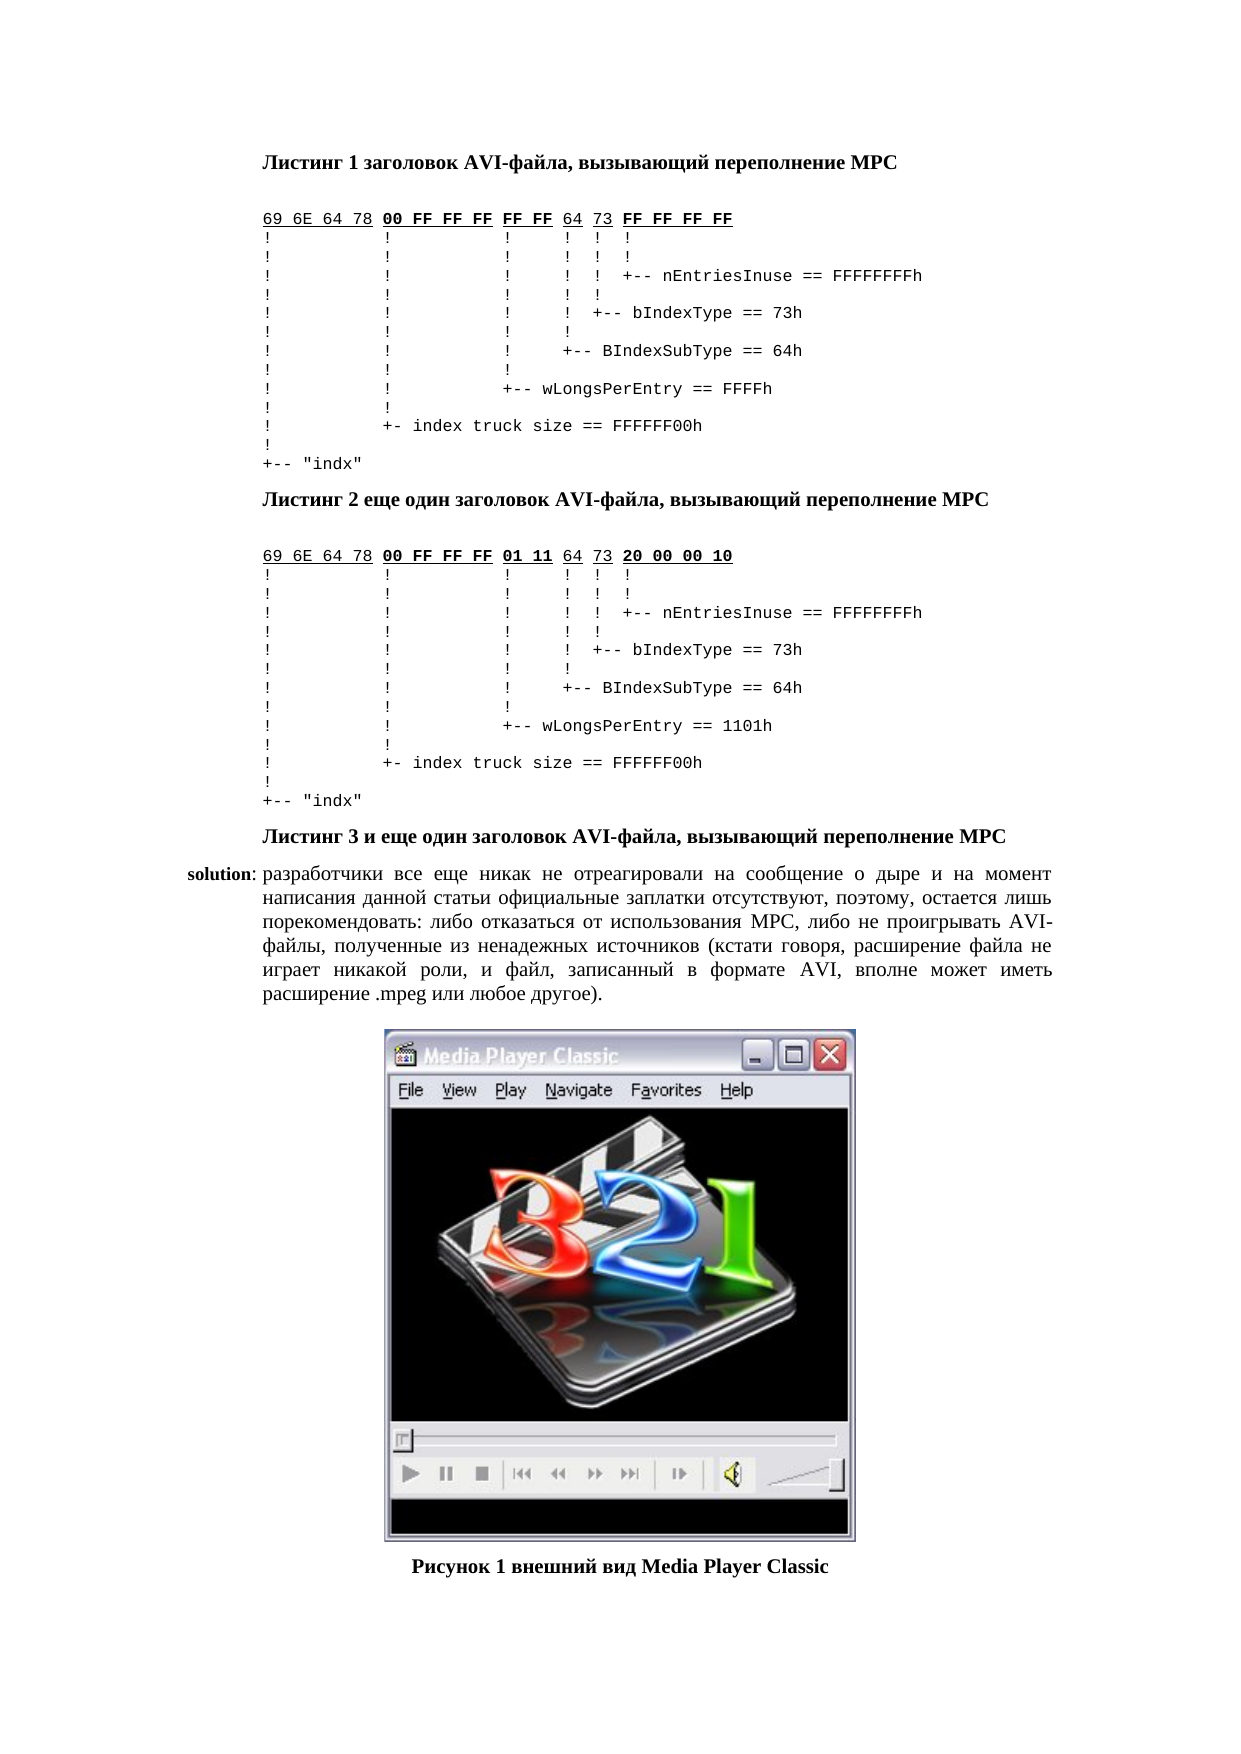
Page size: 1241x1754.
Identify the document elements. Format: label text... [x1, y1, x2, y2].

text ! ! ! ! +-- bIndexType == 73h [187, 642, 1053, 661]
text ! ! +-- wLongsPerEntry == FFFFh [187, 380, 1053, 399]
text ! ! ! +-- BIndexSubType == 64h [187, 680, 1053, 698]
text ! [187, 437, 1053, 456]
text ! ! ! ! [187, 324, 1053, 343]
text Рисунок 1 внешний вид Media Player Classic [187, 1554, 1053, 1578]
text ! ! ! [187, 361, 1053, 380]
text ! ! ! ! ! ! [187, 248, 1053, 267]
text ! ! ! ! ! ! [187, 567, 1053, 585]
text +-- "indx" [187, 793, 1053, 812]
text ! ! ! [187, 698, 1053, 717]
text ! ! ! ! ! ! [187, 585, 1053, 604]
text ! ! [187, 399, 1053, 418]
text ! +- index truck size == FFFFFF00h [187, 418, 1053, 437]
text ! ! ! ! [187, 661, 1053, 680]
text ! ! ! ! ! +-- nEntriesInuse == FFFFFFFFh [187, 604, 1053, 623]
text 69 6E 64 78 00 FF FF FF 01 11 64 73 20 00 00 10 [187, 548, 1053, 567]
text ! ! +-- wLongsPerEntry == 1101h [187, 717, 1053, 736]
text Листинг 3 и еще один заголовок AVI-файла, вызывающий переполнение MPC [187, 824, 1053, 848]
text ! ! ! ! +-- bIndexType == 73h [187, 305, 1053, 324]
text ! ! ! ! ! ! [187, 229, 1053, 248]
text ! [187, 774, 1053, 793]
text Листинг 1 заголовок AVI-файла, вызывающий переполнение MPC [187, 150, 1053, 174]
text solution: разработчики все еще никак не отреагировали на сообщение о дыре и на момент написания данной статьи официальные заплатки отсутствуют, поэтому, остается лишь порекомендовать: либо отказаться от использования MPC, либо не проигрывать AVI-файлы, полученные из ненадежных источников (кстати говоря, расширение файла не играет никакой роли, и файл, записанный в формате AVI, вполне может иметь расширение .mpeg или любое другое). [187, 861, 1053, 1005]
text ! +- index truck size == FFFFFF00h [187, 755, 1053, 774]
text ! ! ! ! ! +-- nEntriesInuse == FFFFFFFFh [187, 267, 1053, 286]
text ! ! ! ! ! [187, 623, 1053, 642]
text ! ! ! ! ! [187, 286, 1053, 305]
text Листинг 2 еще один заголовок AVI-файла, вызывающий переполнение MPC [187, 487, 1053, 511]
text +-- "indx" [187, 456, 1053, 474]
picture [384, 1029, 856, 1542]
text ! ! ! +-- BIndexSubType == 64h [187, 343, 1053, 361]
text ! ! [187, 736, 1053, 755]
text 69 6E 64 78 00 FF FF FF FF FF 64 73 FF FF FF FF [187, 211, 1053, 229]
